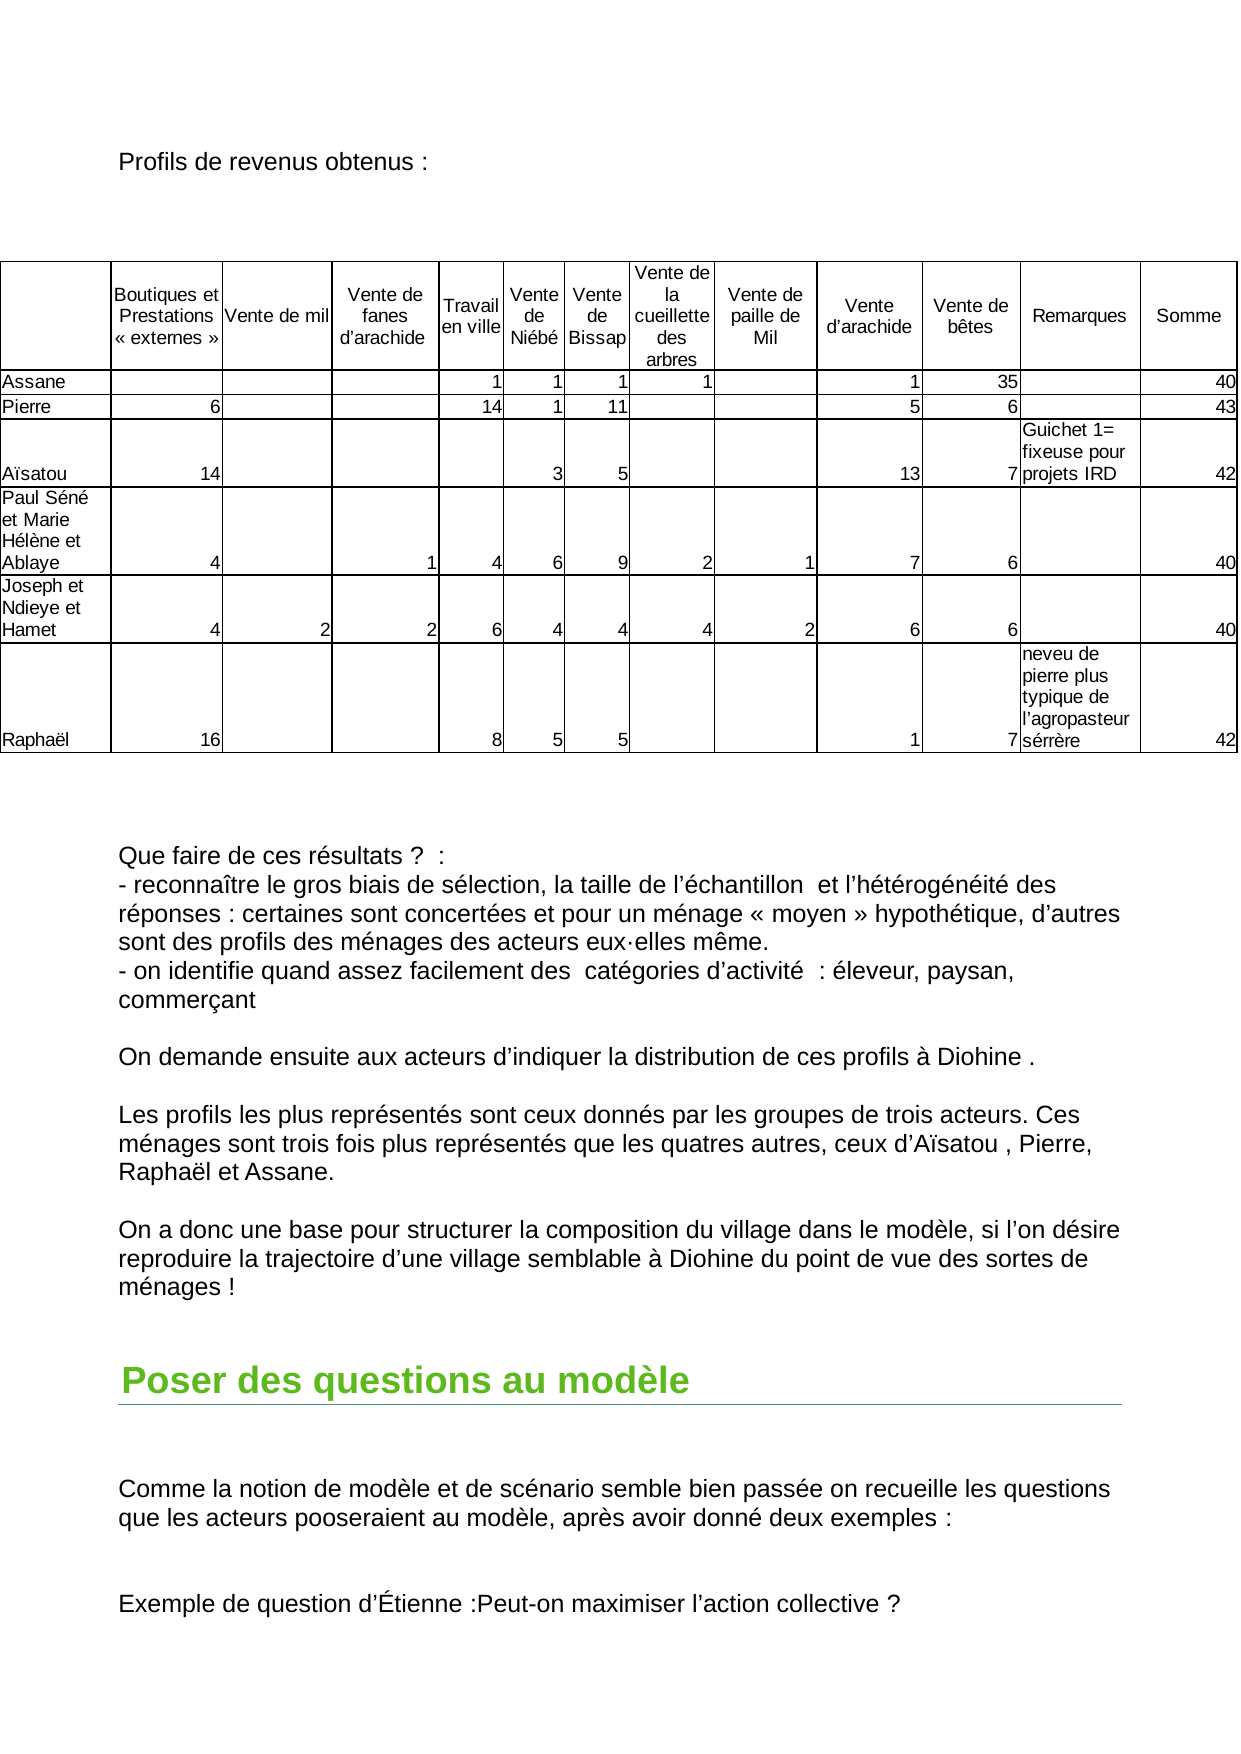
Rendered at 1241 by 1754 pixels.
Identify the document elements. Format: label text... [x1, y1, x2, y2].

text - on identifie quand assez facilement des catégories d’activité : éleveur, paysan, commerçant [118, 956, 1122, 1014]
text Profils de revenus obtenus : [118, 147, 1122, 176]
text Que faire de ces résultats ? : [118, 841, 1122, 870]
text Comme la notion de modèle et de scénario semble bien passée on recueille les questions que les acteurs pooseraient au modèle, après avoir donné deux exemples : [118, 1474, 1122, 1532]
text Exemple de question d’Étienne :Peut-on maximiser l’action collective ? [118, 1589, 1122, 1618]
text Les profils les plus représentés sont ceux donnés par les groupes de trois acteurs. Ces ménages sont trois fois plus représentés que les quatres autres, ceux d’Aïsatou , Pierre, Raphaël et Assane. [118, 1100, 1122, 1186]
text On demande ensuite aux acteurs d’indiquer la distribution de ces profils à Diohine . [118, 1042, 1122, 1071]
text - reconnaître le gros biais de sélection, la taille de l’échantillon et l’hétérogénéité des réponses : certaines sont concertées et pour un ménage « moyen » hypothétique, d’autres sont des profils des ménages des acteurs eux·elles même. [118, 870, 1122, 956]
subtitle Poser des questions au modèle [118, 1355, 1122, 1404]
text On a donc une base pour structurer la composition du village dans le modèle, si l’on désire reproduire la trajectoire d’une village semblable à Diohine du point de vue des sortes de ménages ! [118, 1215, 1122, 1301]
